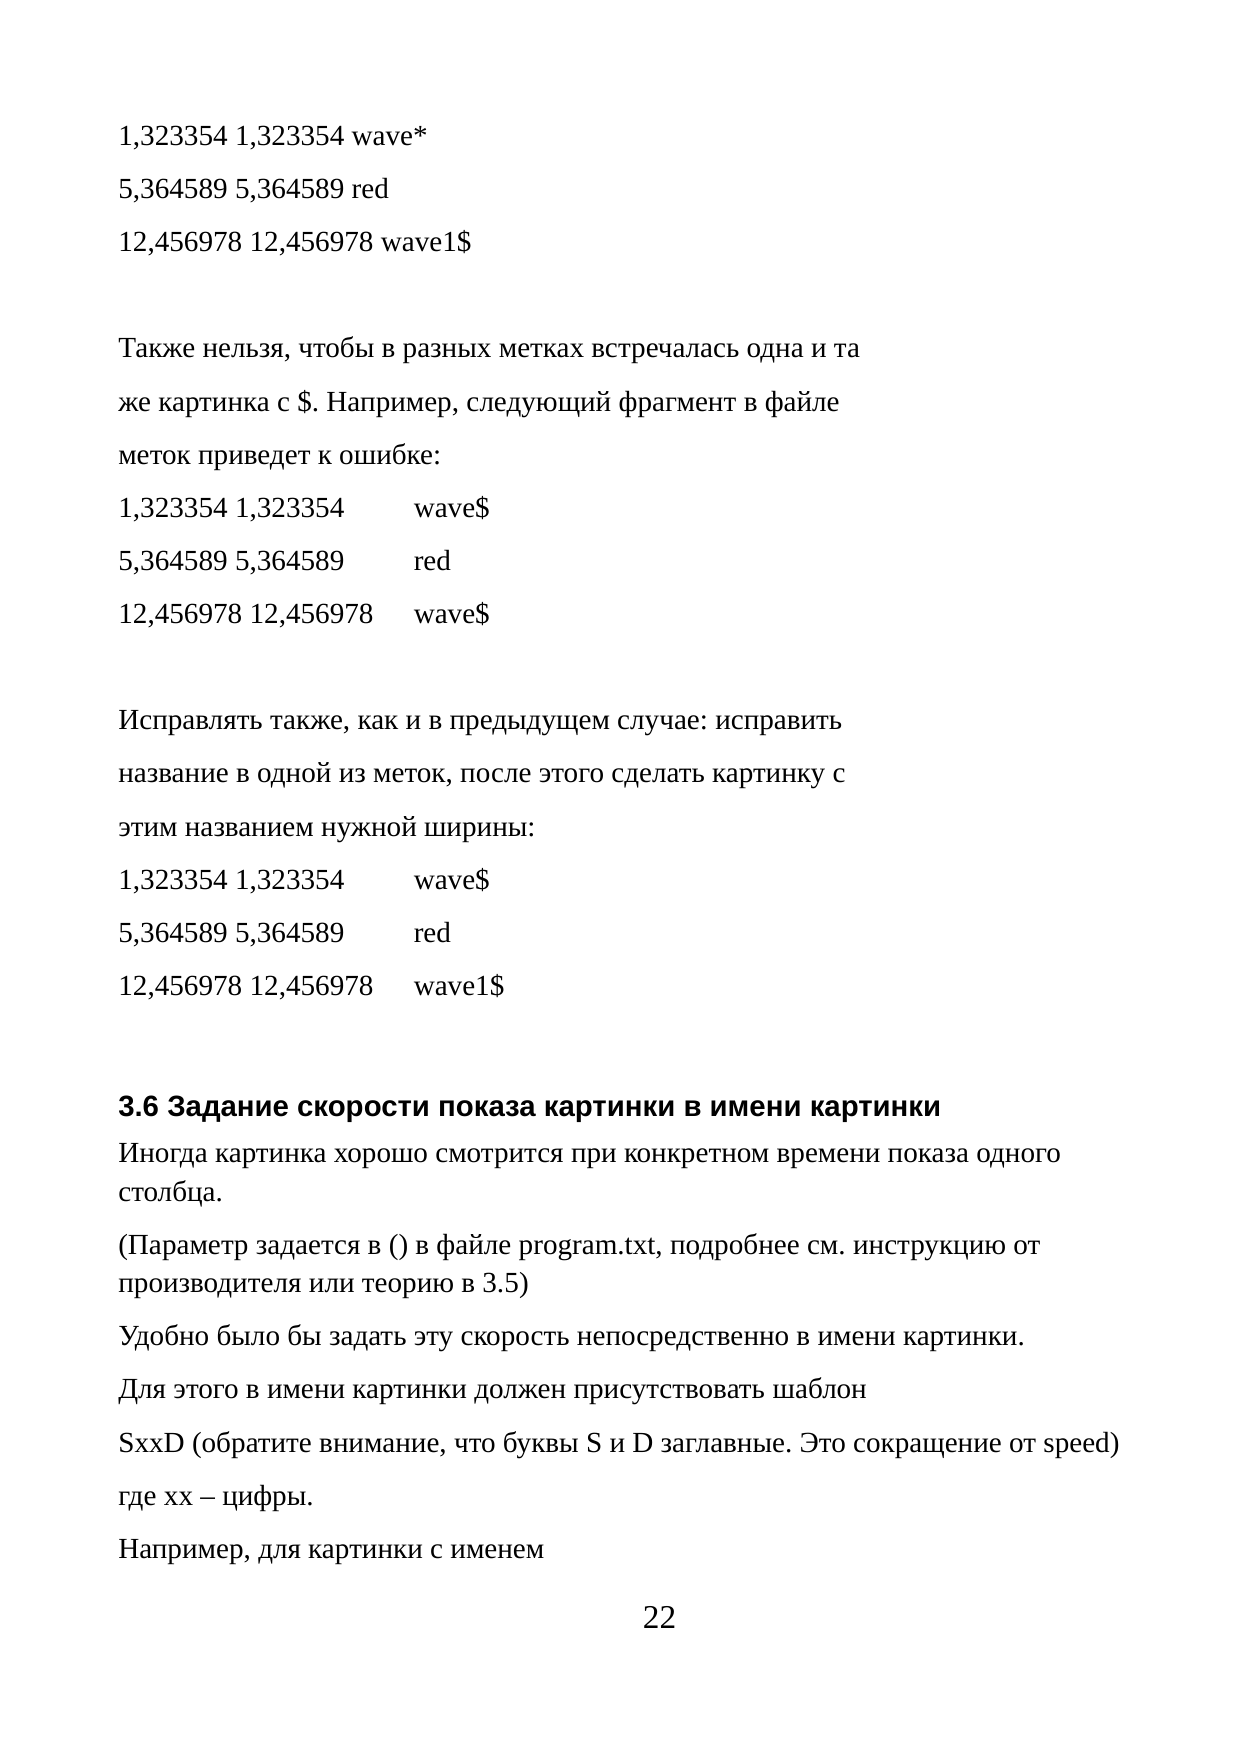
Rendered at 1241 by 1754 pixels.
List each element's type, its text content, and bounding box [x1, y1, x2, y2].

text 12,456978 12,456978 wave$ [118, 596, 1122, 630]
text 12,456978 12,456978 wave1$ [118, 968, 1122, 1002]
text Иногда картинка хорошо смотрится при конкретном времени показа одного столбца. [118, 1135, 1122, 1207]
text 12,456978 12,456978 wave1$ [118, 224, 1122, 258]
text Для этого в имени картинки должен присутствовать шаблон [118, 1372, 1122, 1405]
text (Параметр задается в () в файле program.txt, подробнее см. инструкцию от производителя или теорию в 3.5) [118, 1227, 1122, 1299]
text 1,323354 1,323354 wave* [118, 118, 1122, 152]
text 5,364589 5,364589 red [118, 543, 1122, 577]
text где xx – цифры. [118, 1478, 1122, 1511]
text 5,364589 5,364589 red [118, 171, 1122, 205]
text 1,323354 1,323354 wave$ [118, 490, 1122, 523]
text же картинка с $. Например, следующий фрагмент в файле [118, 384, 1122, 417]
subtitle 3.6 Задание скорости показа картинки в имени картинки [118, 1089, 1122, 1123]
text Удобно было бы задать эту скорость непосредственно в имени картинки. [118, 1318, 1122, 1352]
text Например, для картинки с именем [118, 1531, 1122, 1564]
text этим названием нужной ширины: [118, 809, 1122, 842]
text меток приведет к ошибке: [118, 437, 1122, 470]
text Также нельзя, чтобы в разных метках встречалась одна и та [118, 331, 1122, 364]
text 5,364589 5,364589 red [118, 915, 1122, 948]
text Исправлять также, как и в предыдущем случае: исправить [118, 702, 1122, 736]
text название в одной из меток, после этого сделать картинку с [118, 756, 1122, 789]
text 1,323354 1,323354 wave$ [118, 862, 1122, 895]
text SxxD (обратите внимание, что буквы S и D заглавные. Это сокращение от speed) [118, 1425, 1122, 1458]
